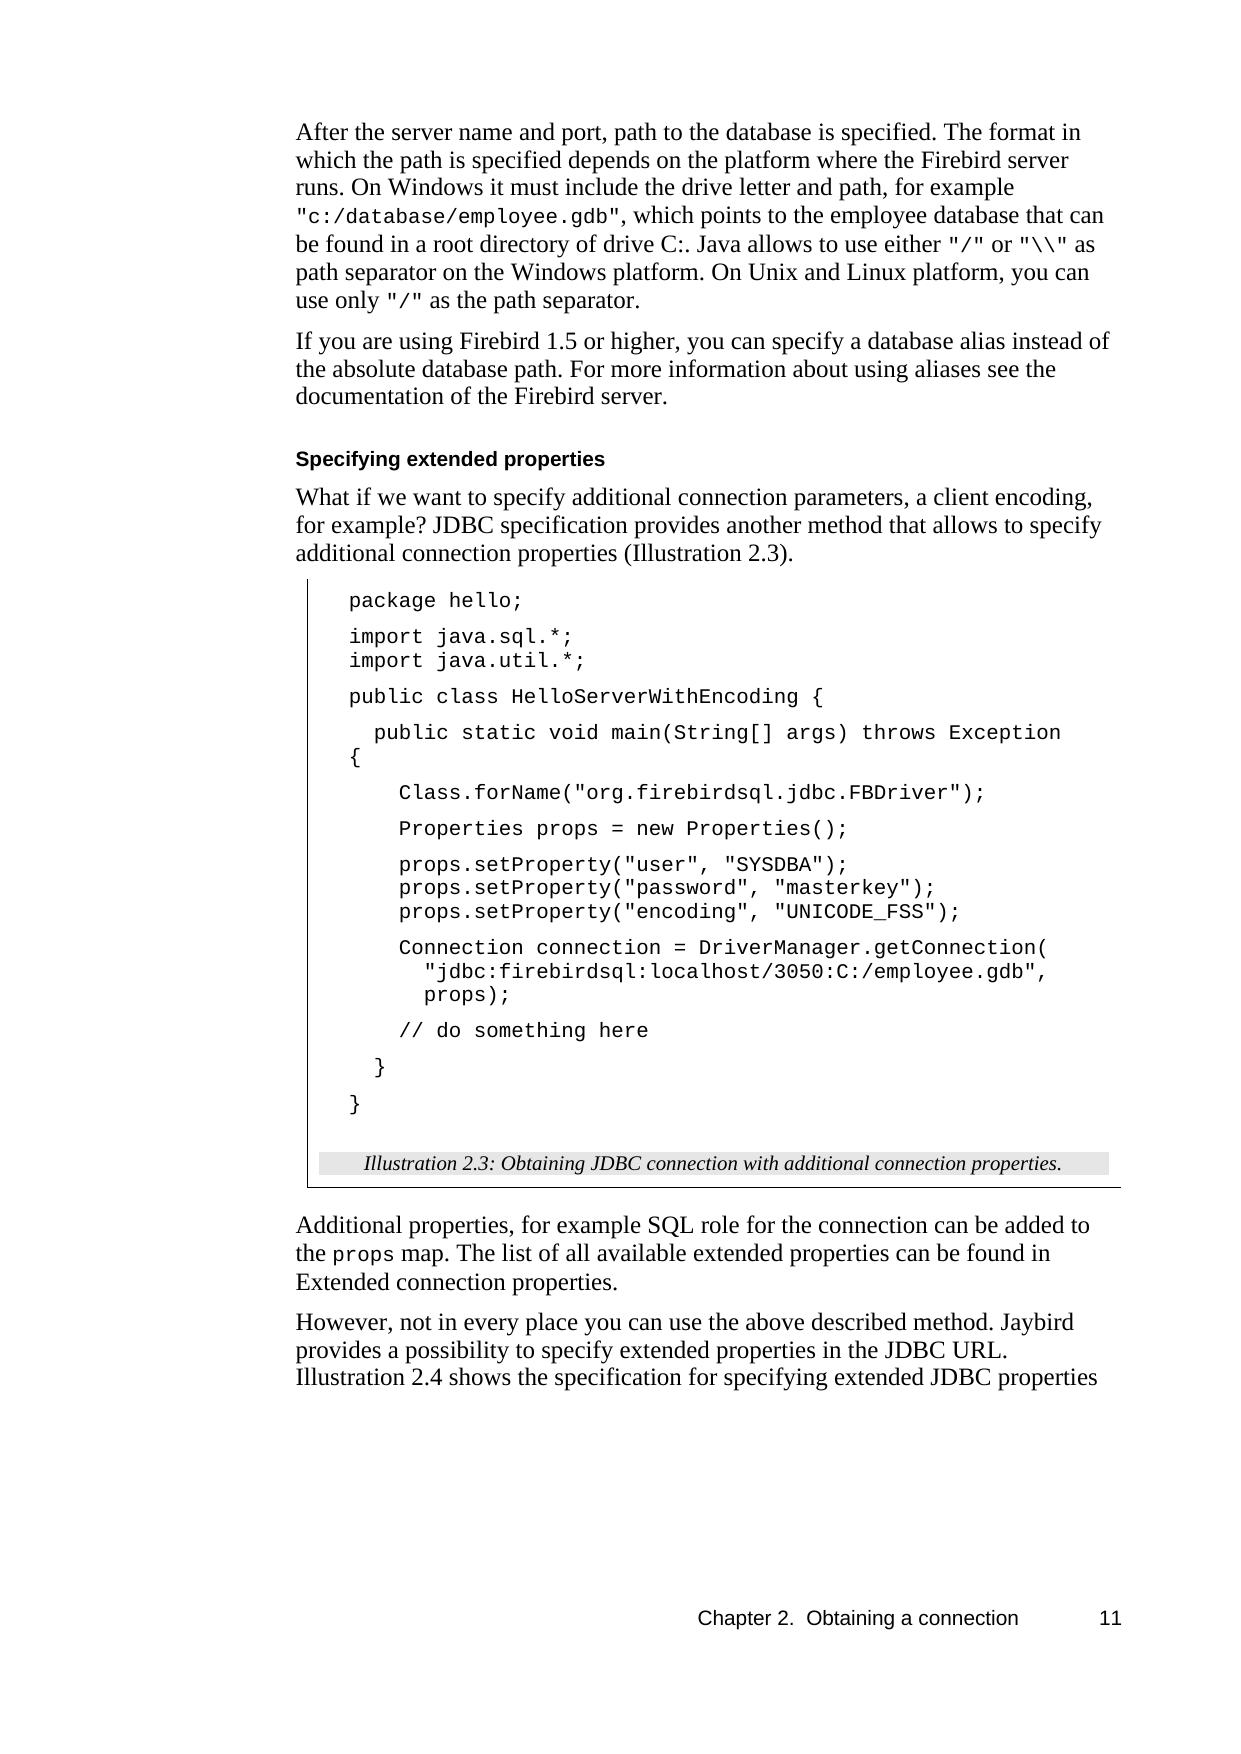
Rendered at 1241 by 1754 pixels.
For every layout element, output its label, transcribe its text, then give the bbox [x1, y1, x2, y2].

text public class HelloServerWithEncoding { [348, 686, 1079, 709]
text package hello; [348, 590, 1079, 614]
text } [348, 1092, 1079, 1116]
text Class.forName("org.firebirdsql.jdbc.FBDriver"); [348, 782, 1079, 805]
text After the server name and port, path to the database is specified. The format in which the path is specified depends on the platform where the Firebird server runs. On Windows it must include the drive letter and path, for example "c:/database/employee.gdb", which points to the employee database that can be found in a root directory of drive C:. Java allows to use either "/" or "\\" as path separator on the Windows platform. On Unix and Linux platform, you can use only "/" as the path separator. [295, 118, 1122, 314]
text However, not in every place you can use the above described method. Jaybird provides a possibility to specify extended properties in the JDBC URL. Illustration 2.4 shows the specification for specifying extended JDBC properties [295, 1308, 1122, 1391]
text If you are using Firebird 1.5 or higher, you can specify a database alias instead of the absolute database path. For more information about using aliases see the documentation of the Firebird server. [295, 327, 1122, 410]
subtitle Specifying extended properties [295, 448, 1122, 471]
text Illustration 2.3: Obtaining JDBC connection with additional connection properties. [319, 1152, 1109, 1175]
text props.setProperty("user", "SYSDBA"); props.setProperty("password", "masterkey"); props.setProperty("encoding", "UNICODE_FSS"); [348, 854, 1079, 925]
text Connection connection = DriverManager.getConnection( "jdbc:firebirdsql:localhost/3050:C:/employee.gdb", props); [348, 937, 1079, 1008]
text // do something here [348, 1020, 1079, 1044]
text import java.sql.*; import java.util.*; [348, 626, 1079, 673]
text public static void main(String[] args) throws Exception { [348, 722, 1079, 769]
text Additional properties, for example SQL role for the connection can be added to the props map. The list of all available extended properties can be found in Extended connection properties. [295, 1212, 1122, 1296]
text } [348, 1056, 1079, 1080]
text Properties props = new Properties(); [348, 818, 1079, 841]
text What if we want to specify additional connection parameters, a client encoding, for example? JDBC specification provides another method that allows to specify additional connection properties (Illustration 2.3). [295, 483, 1122, 1199]
